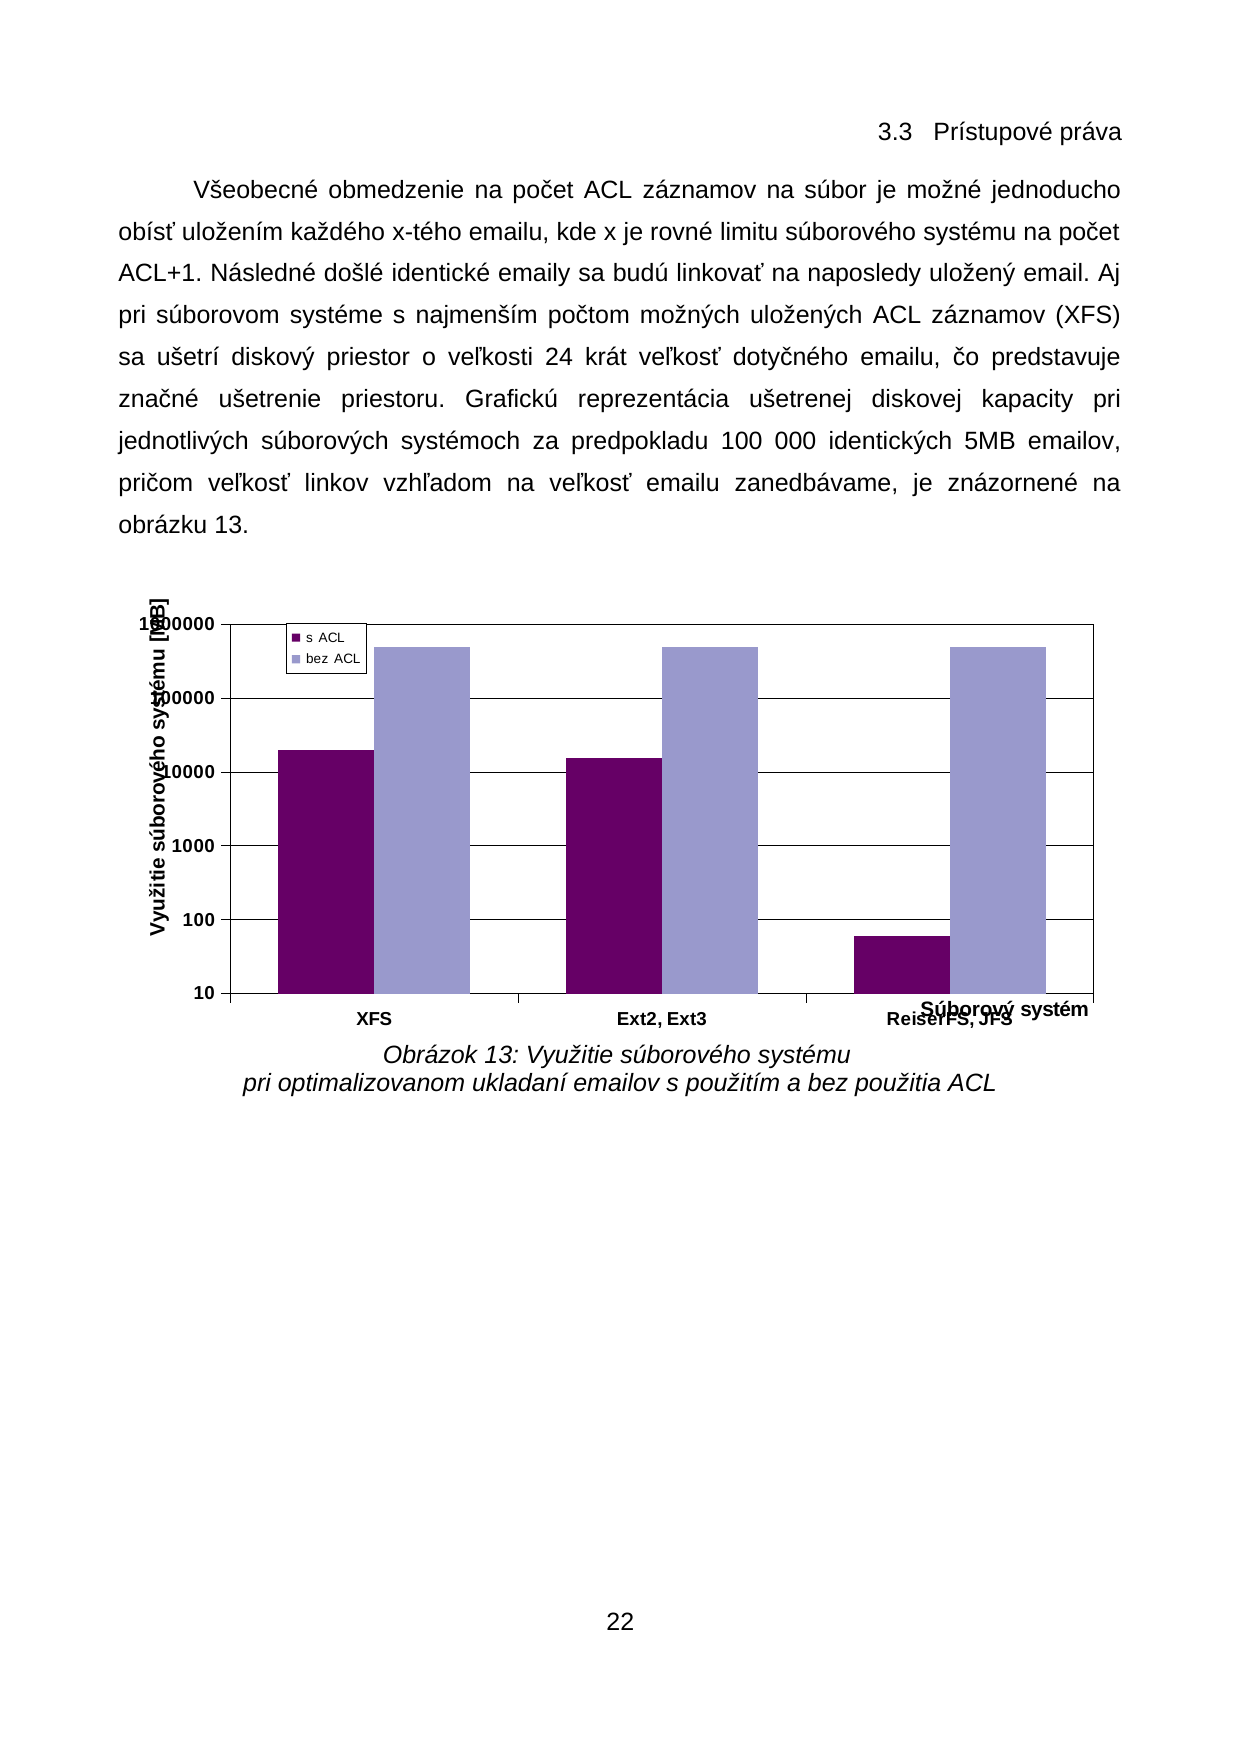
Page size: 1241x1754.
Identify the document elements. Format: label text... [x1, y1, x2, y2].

text Všeobecné obmedzenie na počet ACL záznamov na súbor je možné jednoducho obísť uložením každého x-tého emailu, kde x je rovné limitu súborového systému na počet ACL+1. Následné došlé identické emaily sa budú linkovať na naposledy uložený email. Aj pri súborovom systéme s najmenším počtom možných uložených ACL záznamov (XFS) sa ušetrí diskový priestor o veľkosti 24 krát veľkosť dotyčného emailu, čo predstavuje značné ušetrenie priestoru. Grafickú reprezentácia ušetrenej diskovej kapacity pri jednotlivých súborových systémoch za predpokladu 100 000 identických 5MB emailov, pričom veľkosť linkov vzhľadom na veľkosť emailu zanedbávame, je znázornené na obrázku 13. [118, 176, 1122, 538]
text Obrázok 13: Využitie súborového systému pri optimalizovanom ukladaní emailov s použitím a bez použitia ACL [119, 1041, 1123, 1096]
